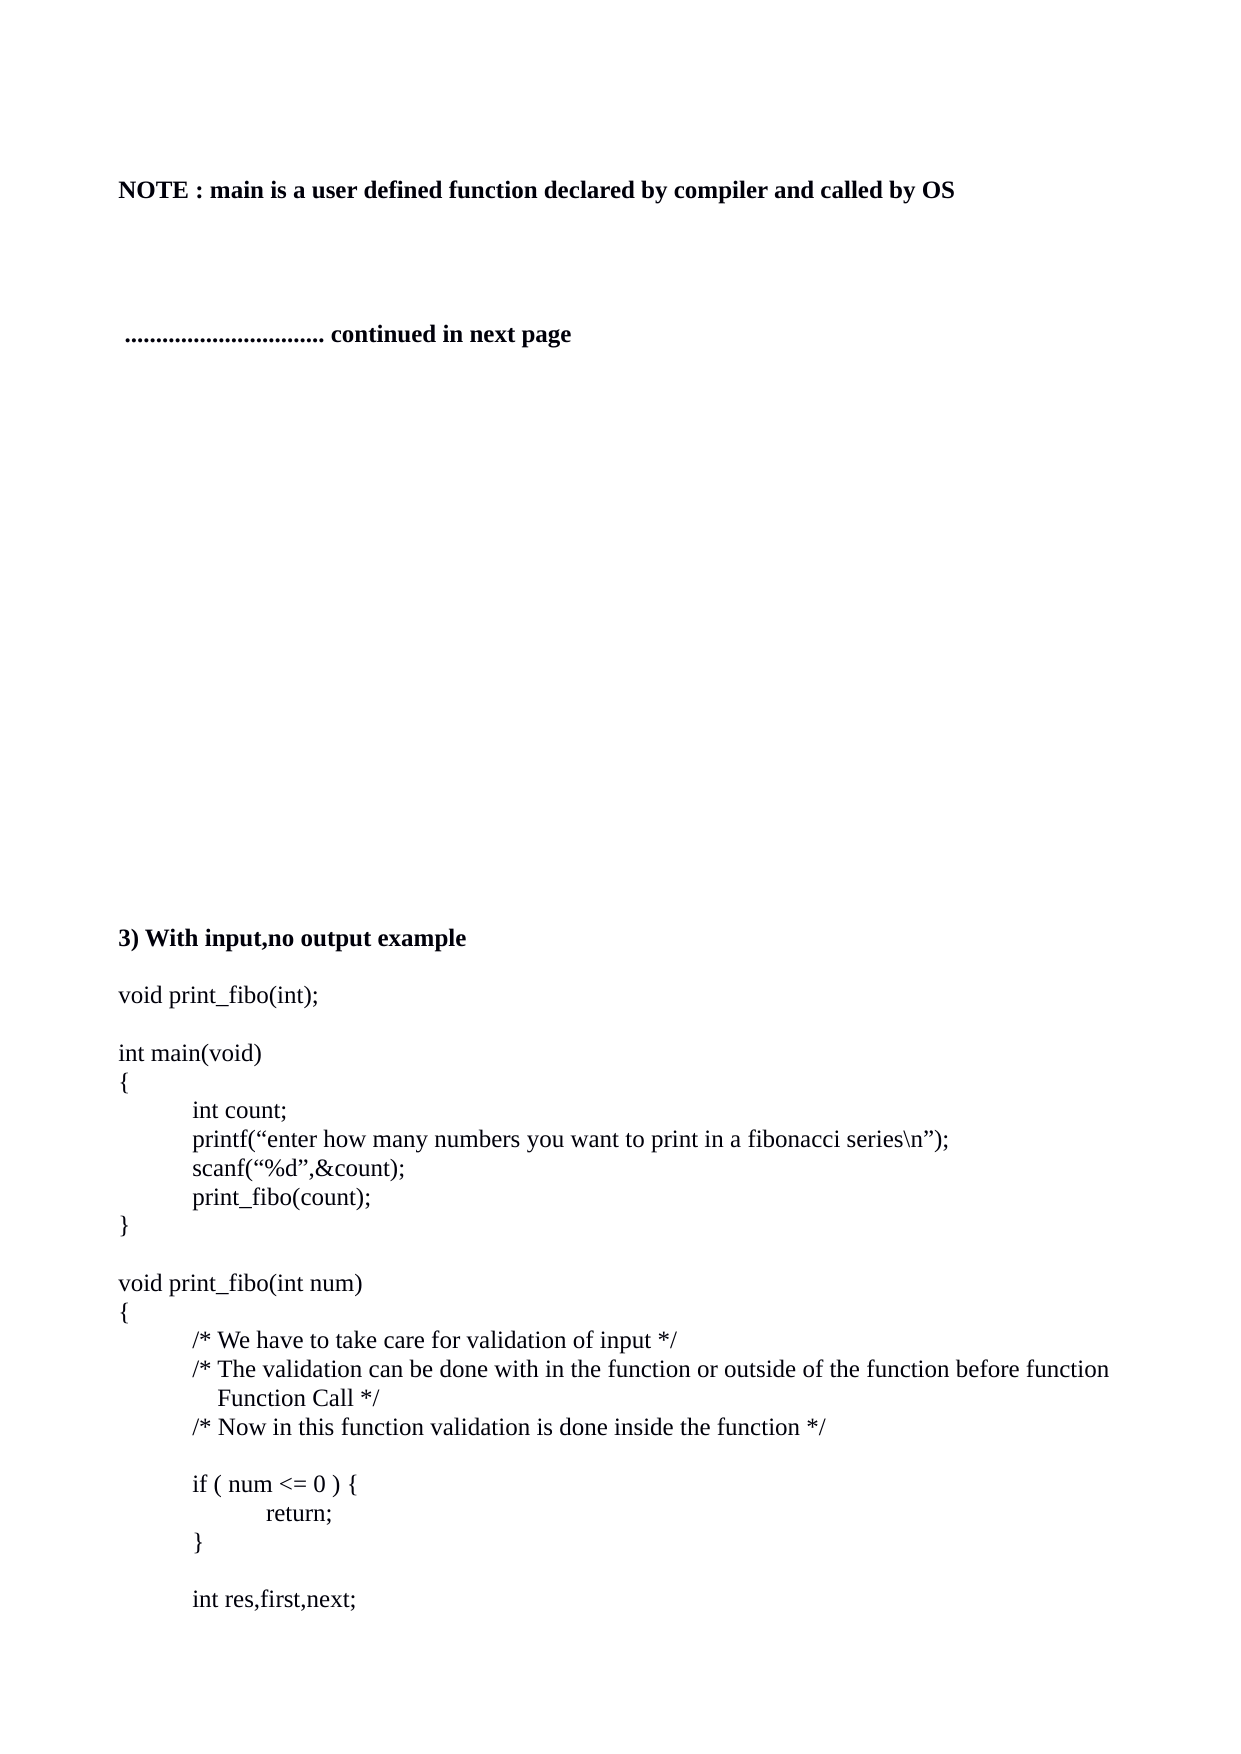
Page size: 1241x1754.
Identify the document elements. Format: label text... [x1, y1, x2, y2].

text void print_fibo(int); [118, 981, 1122, 1009]
text ................................ continued in next page [118, 319, 1122, 348]
text void print_fibo(int num) [118, 1268, 1122, 1297]
text 3) With input,no output example [118, 923, 1122, 952]
text if ( num <= 0 ) { [118, 1469, 1122, 1498]
text int main(void) [118, 1038, 1122, 1067]
text /* The validation can be done with in the function or outside of the function before function Function Call */ [118, 1354, 1122, 1412]
text { [118, 1067, 1122, 1096]
text printf(“enter how many numbers you want to print in a fibonacci series\n”); [118, 1124, 1122, 1153]
text } [118, 1527, 1122, 1556]
text return; [118, 1498, 1122, 1527]
text print_fibo(count); [118, 1182, 1122, 1211]
text { [118, 1297, 1122, 1326]
text NOTE : main is a user defined function declared by compiler and called by OS [118, 176, 1122, 204]
text int res,first,next; [118, 1584, 1122, 1613]
text /* Now in this function validation is done inside the function */ [118, 1412, 1122, 1441]
text int count; [118, 1096, 1122, 1124]
text /* We have to take care for validation of input */ [118, 1326, 1122, 1354]
text } [118, 1211, 1122, 1239]
text scanf(“%d”,&count); [118, 1153, 1122, 1182]
